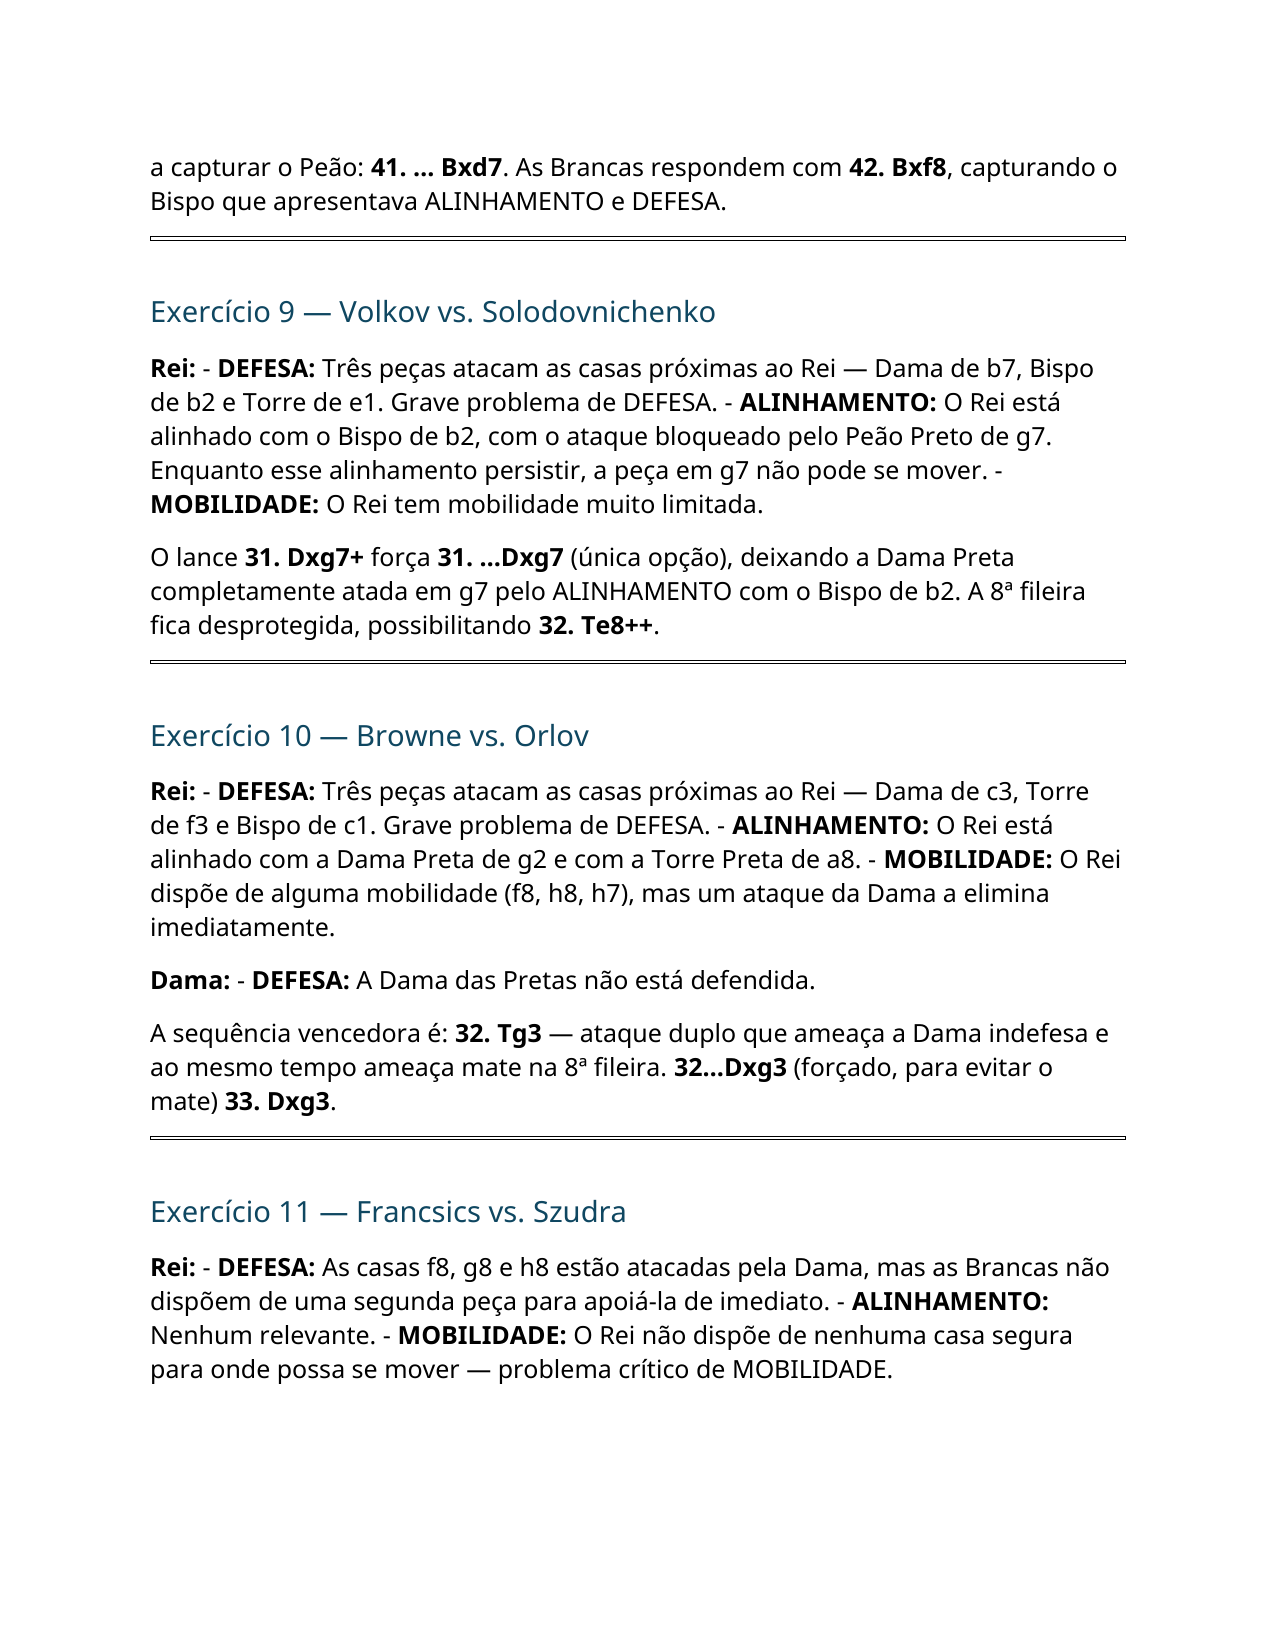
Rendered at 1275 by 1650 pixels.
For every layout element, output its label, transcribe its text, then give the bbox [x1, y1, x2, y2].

text Rei: - DEFESA: As casas f8, g8 e h8 estão atacadas pela Dama, mas as Brancas não dispõem de uma segunda peça para apoiá-la de imediato. - ALINHAMENTO: Nenhum relevante. - MOBILIDADE: O Rei não dispõe de nenhuma casa segura para onde possa se mover — problema crítico de MOBILIDADE. [150, 1250, 1125, 1386]
subtitle Exercício 11 — Francsics vs. Szudra [150, 1191, 1125, 1231]
text Rei: - DEFESA: Três peças atacam as casas próximas ao Rei — Dama de b7, Bispo de b2 e Torre de e1. Grave problema de DEFESA. - ALINHAMENTO: O Rei está alinhado com o Bispo de b2, com o ataque bloqueado pelo Peão Preto de g7. Enquanto esse alinhamento persistir, a peça em g7 não pode se mover. - MOBILIDADE: O Rei tem mobilidade muito limitada. [150, 350, 1125, 521]
subtitle Exercício 10 — Browne vs. Orlov [150, 715, 1125, 755]
text O lance 31. Dxg7+ força 31. …Dxg7 (única opção), deixando a Dama Preta completamente atada em g7 pelo ALINHAMENTO com o Bispo de b2. A 8ª fileira fica desprotegida, possibilitando 32. Te8++. [150, 539, 1125, 641]
text a capturar o Peão: 41. … Bxd7. As Brancas respondem com 42. Bxf8, capturando o Bispo que apresentava ALINHAMENTO e DEFESA. [150, 150, 1125, 218]
text Dama: - DEFESA: A Dama das Pretas não está defendida. [150, 963, 1125, 997]
subtitle Exercício 9 — Volkov vs. Solodovnichenko [150, 292, 1125, 331]
text Rei: - DEFESA: Três peças atacam as casas próximas ao Rei — Dama de c3, Torre de f3 e Bispo de c1. Grave problema de DEFESA. - ALINHAMENTO: O Rei está alinhado com a Dama Preta de g2 e com a Torre Preta de a8. - MOBILIDADE: O Rei dispõe de alguma mobilidade (f8, h8, h7), mas um ataque da Dama a elimina imediatamente. [150, 773, 1125, 944]
text A sequência vencedora é: 32. Tg3 — ataque duplo que ameaça a Dama indefesa e ao mesmo tempo ameaça mate na 8ª fileira. 32…Dxg3 (forçado, para evitar o mate) 33. Dxg3. [150, 1015, 1125, 1118]
